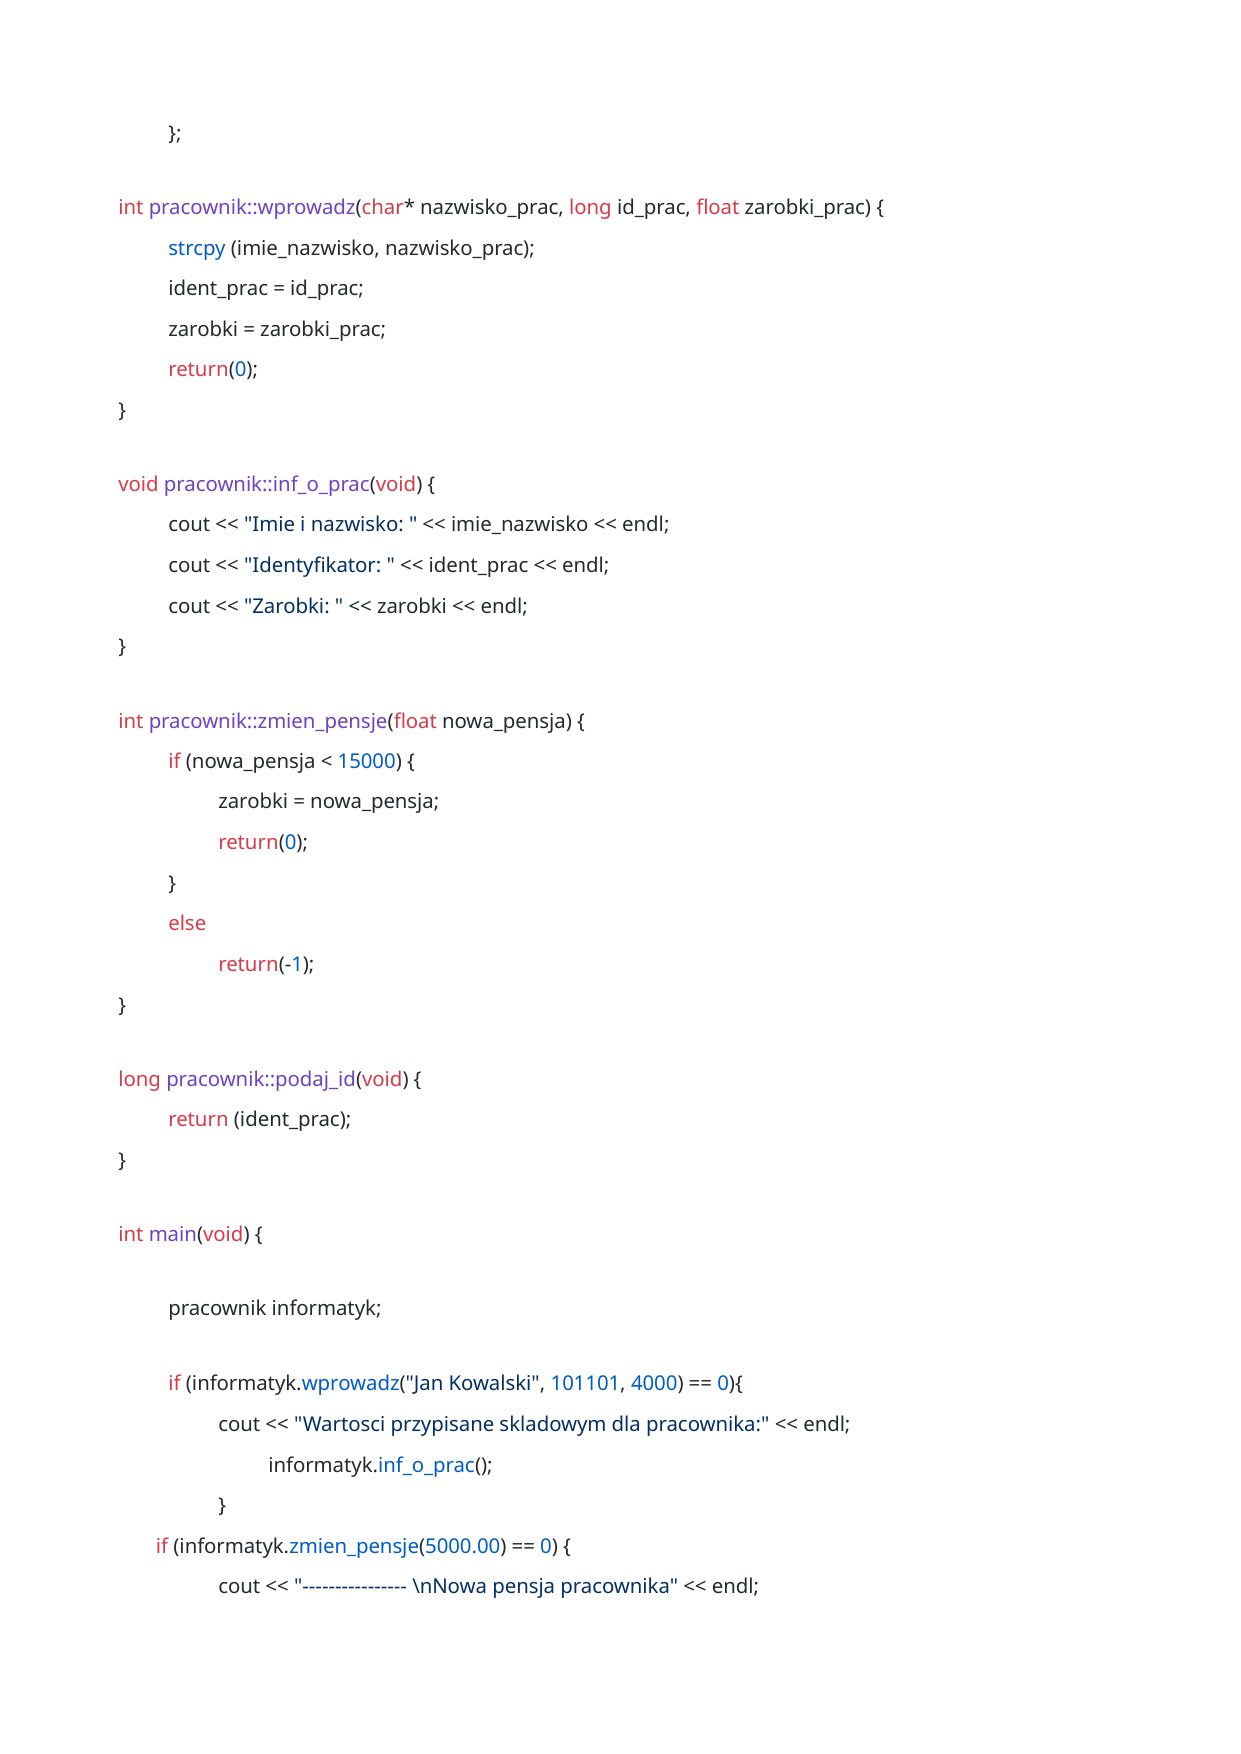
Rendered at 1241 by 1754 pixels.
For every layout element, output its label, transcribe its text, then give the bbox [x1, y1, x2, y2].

text cout << "Imie i nazwisko: " << imie_nazwisko << endl; [118, 510, 1122, 538]
text } [118, 632, 1122, 660]
text cout << "Zarobki: " << zarobki << endl; [118, 591, 1122, 619]
text ident_prac = id_prac; [118, 274, 1122, 302]
text cout << "---------------- \nNowa pensja pracownika" << endl; [118, 1572, 1122, 1600]
text else [118, 909, 1122, 937]
text if (nowa_pensja < 15000) { [118, 746, 1122, 774]
text } [118, 990, 1122, 1018]
text void pracownik::inf_o_prac(void) { [118, 470, 1122, 498]
text } [118, 868, 1122, 896]
text informatyk.inf_o_prac(); [118, 1450, 1122, 1478]
text } [118, 396, 1122, 423]
text long pracownik::podaj_id(void) { [118, 1064, 1122, 1092]
text return(0); [118, 828, 1122, 856]
text cout << "Identyfikator: " << ident_prac << endl; [118, 551, 1122, 579]
text if (informatyk.zmien_pensje(5000.00) == 0) { [118, 1531, 1122, 1559]
text } [118, 1491, 1122, 1519]
text return(0); [118, 355, 1122, 383]
text int main(void) { [118, 1220, 1122, 1247]
text if (informatyk.wprowadz("Jan Kowalski", 101101, 4000) == 0){ [118, 1369, 1122, 1397]
text zarobki = zarobki_prac; [118, 314, 1122, 342]
text int pracownik::wprowadz(char* nazwisko_prac, long id_prac, float zarobki_prac) { [118, 193, 1122, 221]
text int pracownik::zmien_pensje(float nowa_pensja) { [118, 706, 1122, 734]
text pracownik informatyk; [118, 1294, 1122, 1322]
text cout << "Wartosci przypisane skladowym dla pracownika:" << endl; [118, 1409, 1122, 1438]
text return(-1); [118, 949, 1122, 978]
text return (ident_prac); [118, 1105, 1122, 1133]
text } [118, 1145, 1122, 1173]
text strcpy (imie_nazwisko, nazwisko_prac); [118, 233, 1122, 261]
text zarobki = nowa_pensja; [118, 787, 1122, 815]
text }; [118, 118, 1122, 146]
